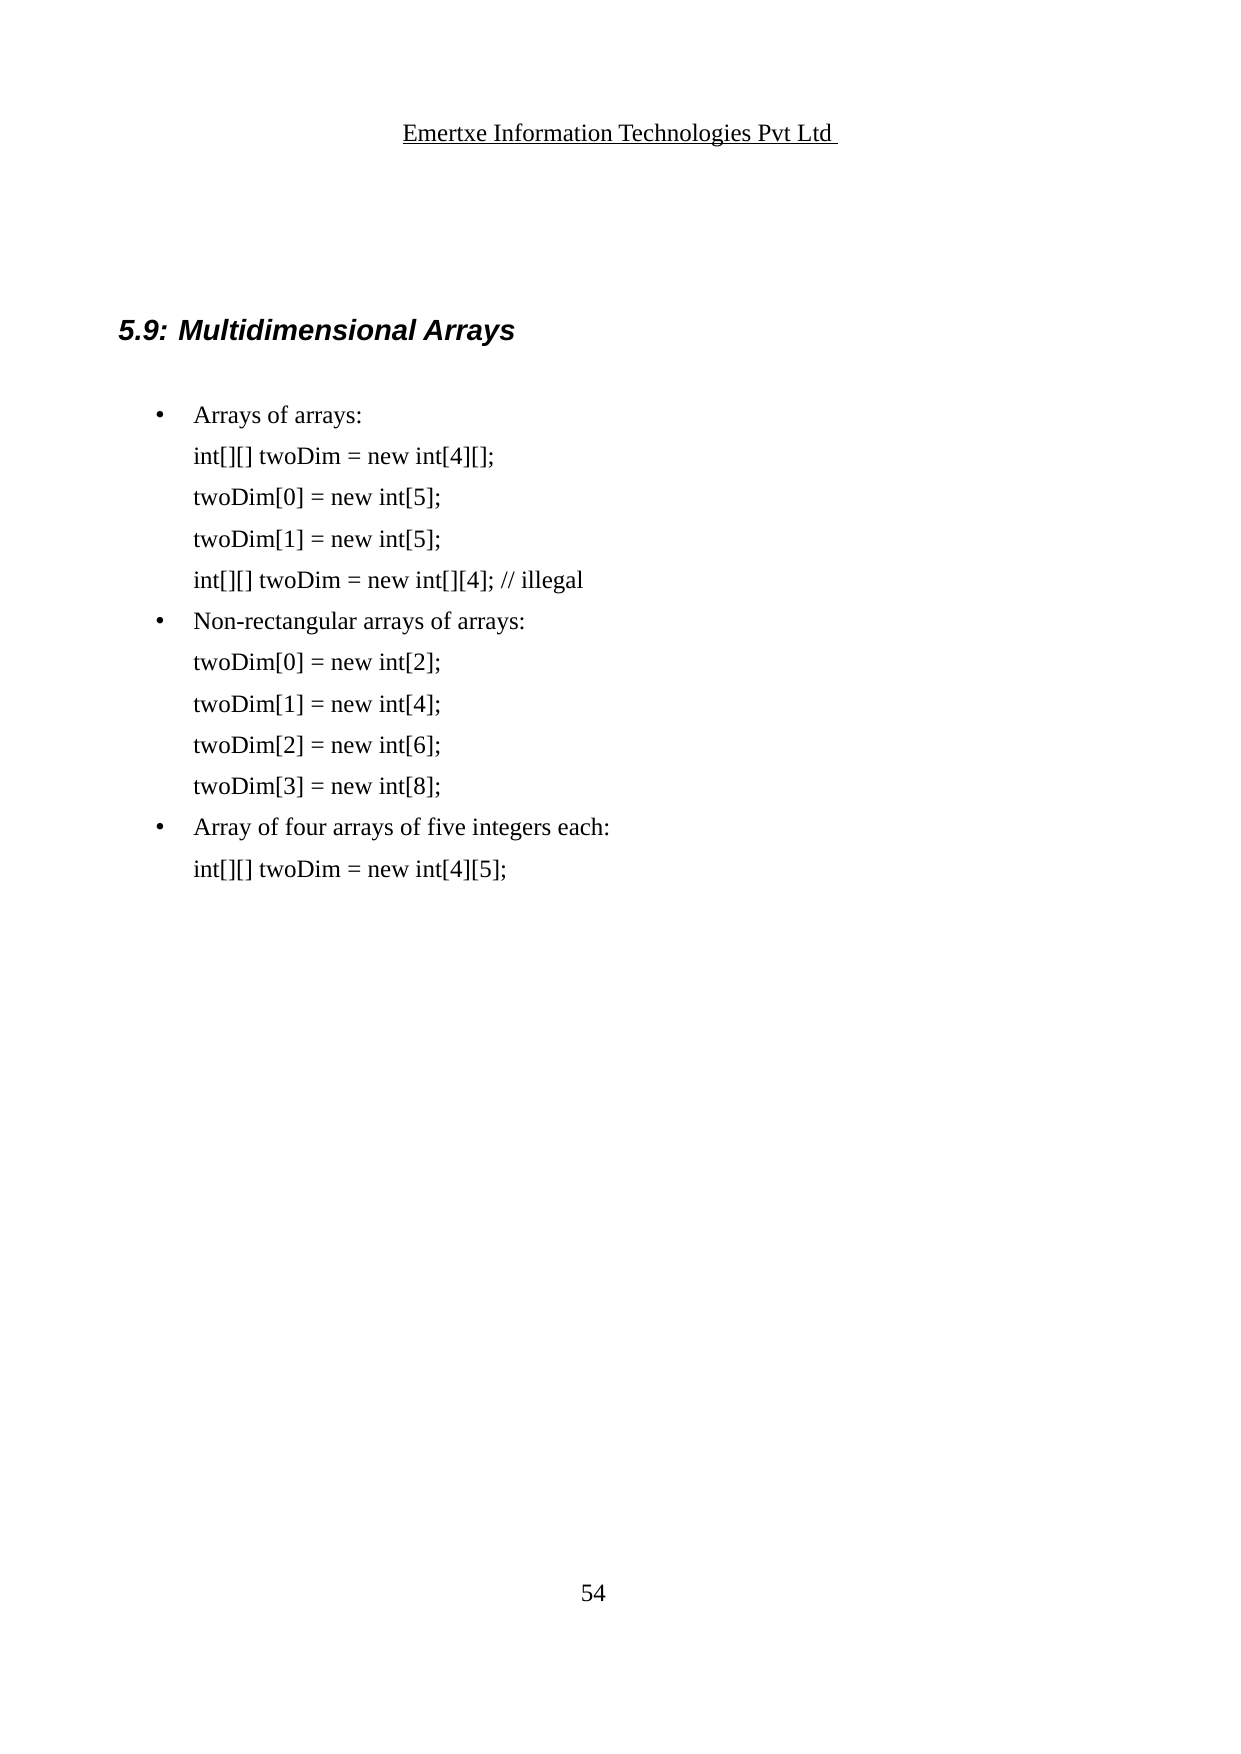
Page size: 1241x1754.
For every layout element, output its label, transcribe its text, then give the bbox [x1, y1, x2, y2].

subtitle Multidimensional Arrays [118, 313, 1122, 346]
text int[][] twoDim = new int[][4]; // illegal [118, 565, 1122, 594]
text int[][] twoDim = new int[4][]; [118, 441, 1122, 470]
list Non-rectangular arrays of arrays: [156, 606, 1122, 635]
text twoDim[1] = new int[5]; [118, 524, 1122, 552]
text twoDim[0] = new int[5]; [118, 482, 1122, 511]
list Array of four arrays of five integers each: [156, 812, 1122, 841]
text twoDim[1] = new int[4]; [118, 689, 1122, 717]
text twoDim[2] = new int[6]; [118, 730, 1122, 759]
text twoDim[3] = new int[8]; [118, 771, 1122, 800]
list int[][] twoDim = new int[4][5]; [156, 854, 1122, 882]
list Arrays of arrays: [156, 400, 1122, 429]
text twoDim[0] = new int[2]; [118, 647, 1122, 676]
